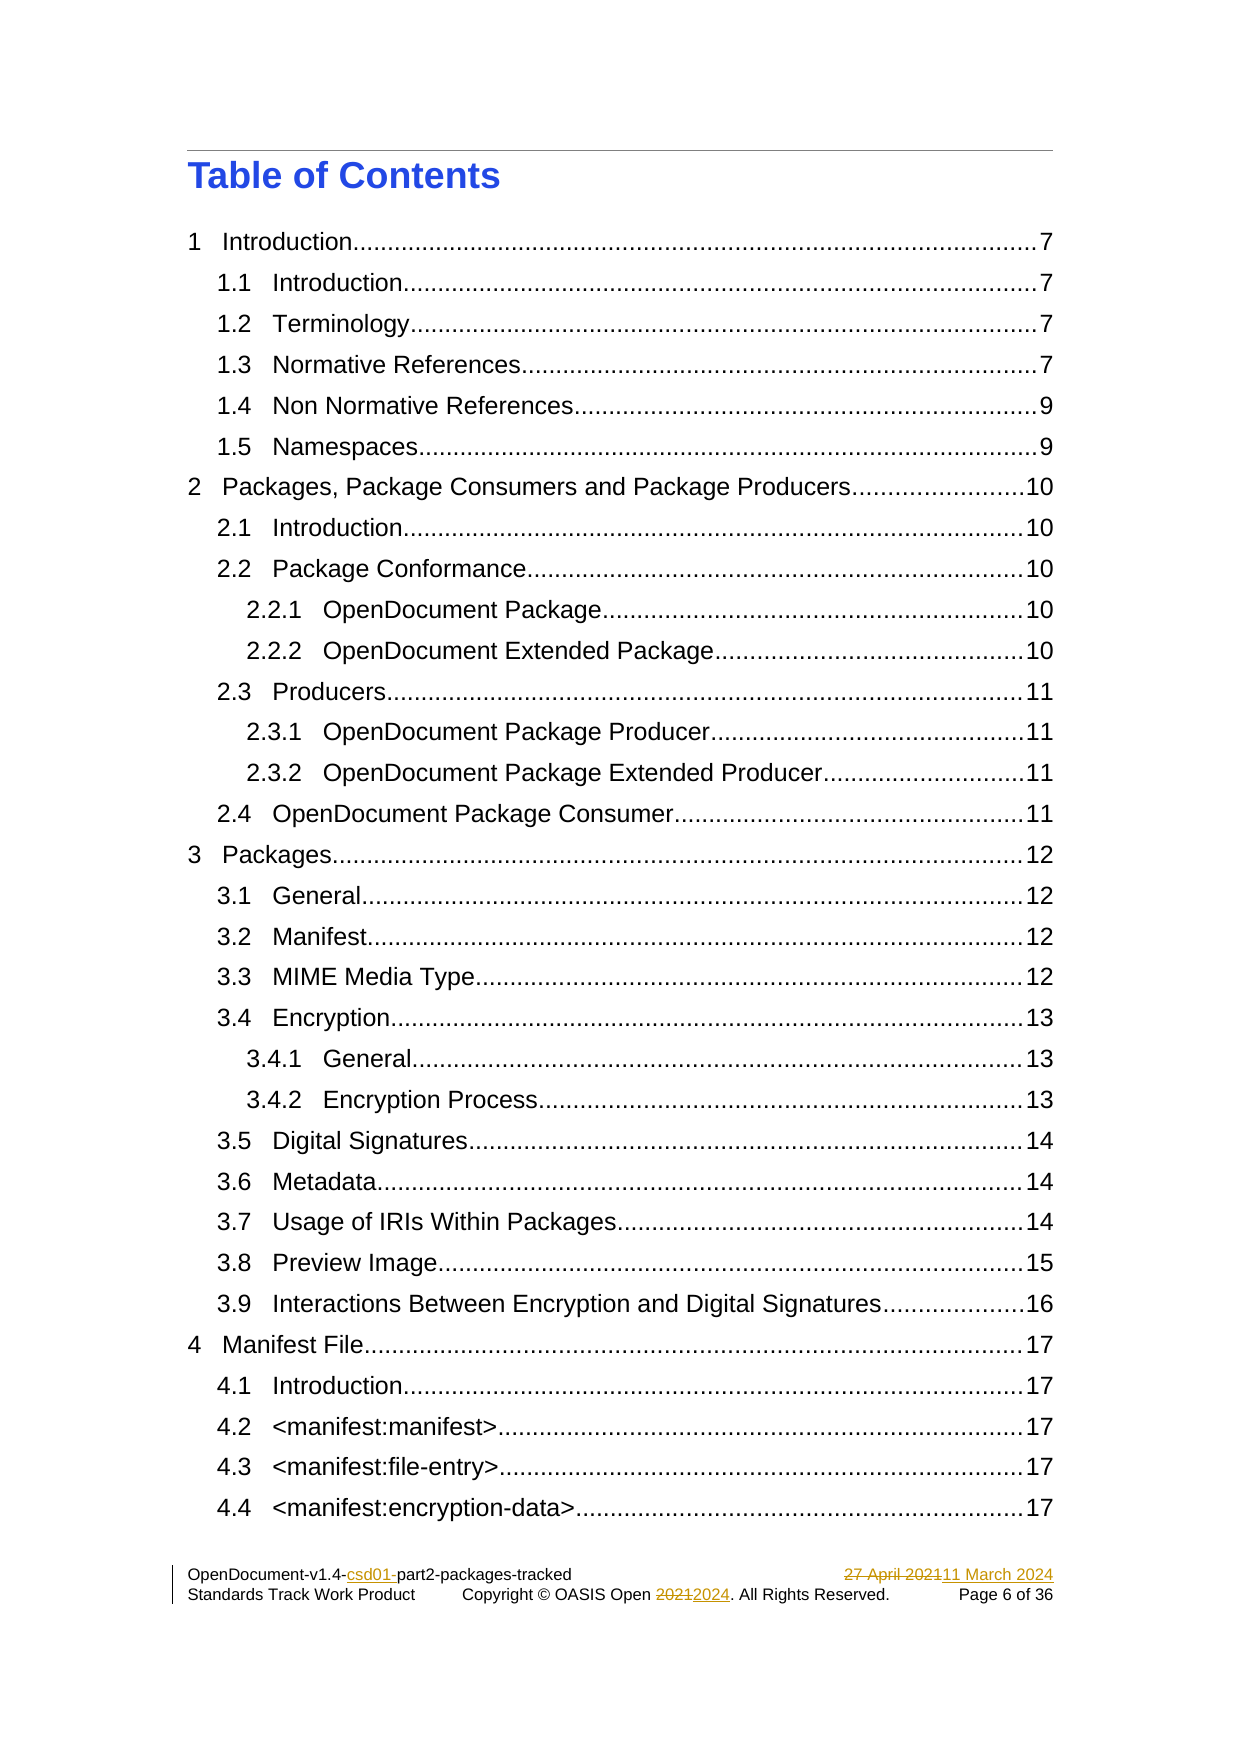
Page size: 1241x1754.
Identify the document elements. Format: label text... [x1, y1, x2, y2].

text 1.1 Introduction 7 [217, 268, 1053, 297]
text 3.4 Encryption 13 [217, 1003, 1053, 1032]
text 3.9 Interactions Between Encryption and Digital Signatures 16 [217, 1289, 1053, 1318]
text 3.5 Digital Signatures 14 [217, 1126, 1053, 1154]
text 2.4 OpenDocument Package Consumer 11 [217, 799, 1053, 828]
text 1.5 Namespaces 9 [217, 431, 1053, 460]
text 1.3 Normative References 7 [217, 350, 1053, 378]
text 4.3 <manifest:file-entry> 17 [217, 1452, 1053, 1481]
text 2.3.2 OpenDocument Package Extended Producer 11 [246, 758, 1053, 787]
text 1.4 Non Normative References 9 [217, 391, 1053, 419]
text 1.2 Terminology 7 [217, 309, 1053, 338]
text 1 Introduction 7 [187, 227, 1053, 256]
text 2 Packages, Package Consumers and Package Producers 10 [187, 472, 1053, 501]
text 3.2 Manifest 12 [217, 921, 1053, 950]
text 4.4 <manifest:encryption-data> 17 [217, 1493, 1053, 1522]
text 4.2 <manifest:manifest> 17 [217, 1411, 1053, 1440]
text 2.2 Package Conformance 10 [217, 554, 1053, 583]
text 3.7 Usage of IRIs Within Packages 14 [217, 1207, 1053, 1236]
text 3.1 General 12 [217, 881, 1053, 909]
text 2.3.1 OpenDocument Package Producer 11 [246, 717, 1053, 746]
text 2.1 Introduction 10 [217, 513, 1053, 542]
text 3.4.2 Encryption Process 13 [246, 1085, 1053, 1113]
text 3.4.1 General 13 [246, 1044, 1053, 1073]
text 2.2.1 OpenDocument Package 10 [246, 595, 1053, 623]
text 3.6 Metadata 14 [217, 1166, 1053, 1195]
text Table of Contents [187, 151, 1053, 196]
text 4.1 Introduction 17 [217, 1371, 1053, 1399]
text 3.8 Preview Image 15 [217, 1248, 1053, 1277]
text 3 Packages 12 [187, 840, 1053, 868]
text 4 Manifest File 17 [187, 1330, 1053, 1358]
text 2.3 Producers 11 [217, 676, 1053, 705]
text 2.2.2 OpenDocument Extended Package 10 [246, 636, 1053, 664]
text 3.3 MIME Media Type 12 [217, 962, 1053, 991]
